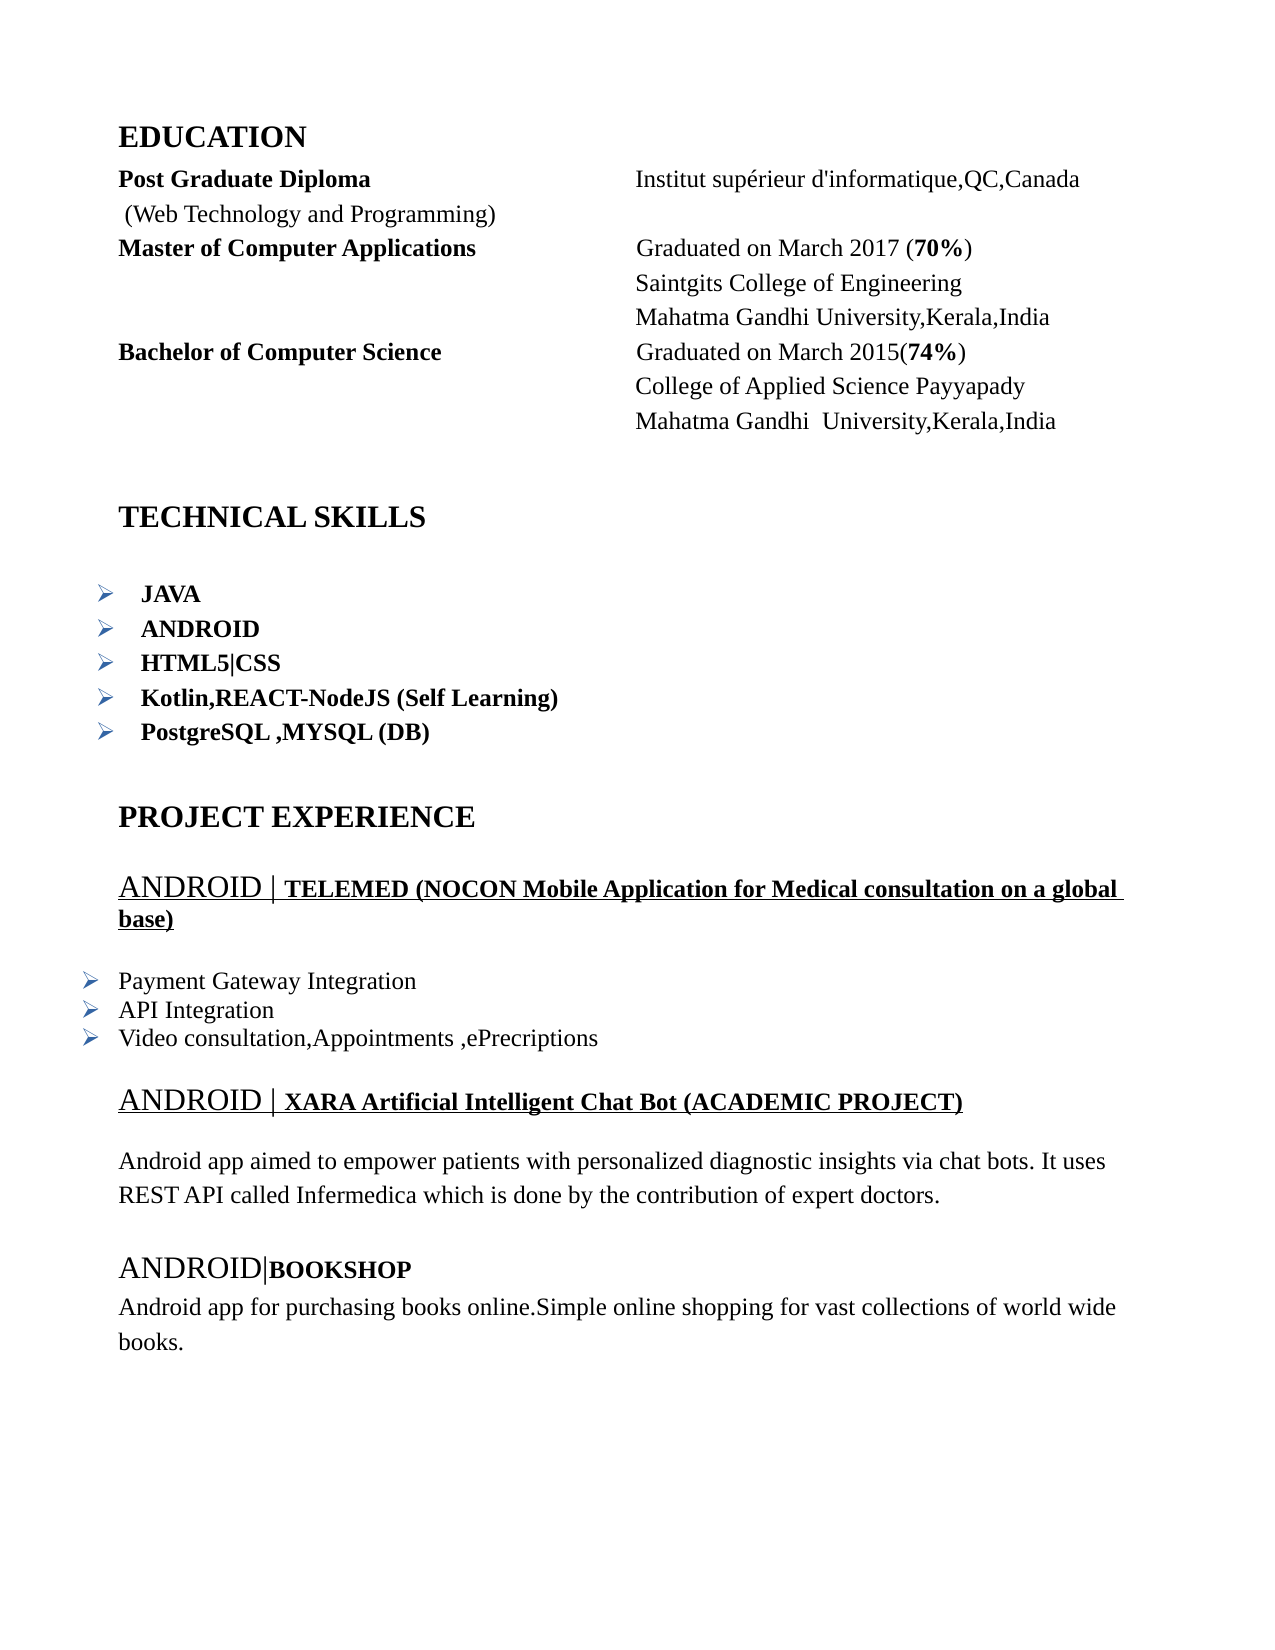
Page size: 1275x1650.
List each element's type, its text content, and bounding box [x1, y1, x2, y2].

list JAVA [96, 579, 1157, 608]
list Mahatma Gandhi University,Kerala,India [118, 406, 1157, 434]
subtitle API Integration [81, 995, 1157, 1023]
list Kotlin,REACT-NodeJS (Self Learning) [96, 683, 1157, 712]
subtitle Video consultation,Appointments ,ePrecriptions [81, 1023, 1157, 1052]
subtitle Payment Gateway Integration [81, 966, 1157, 995]
list Android app aimed to empower patients with personalized diagnostic insights via chat bots. It uses REST API called Infermedica which is done by the contribution of expert doctors. [118, 1146, 1157, 1209]
list HTML5|CSS [96, 648, 1157, 677]
subtitle ANDROID | XARA Artificial Intelligent Chat Bot (ACADEMIC PROJECT) [118, 1081, 1157, 1117]
subtitle EDUCATION [118, 118, 1157, 154]
list Bachelor of Computer Science Graduated on March 2015(74%) [118, 337, 1157, 366]
list Mahatma Gandhi University,Kerala,India [118, 302, 1157, 331]
subtitle TECHNICAL SKILLS [118, 499, 1157, 534]
list Post Graduate Diploma Institut supérieur d'informatique,QC,Canada (Web Technology and Programming) [118, 164, 1157, 228]
list PostgreSQL ,MYSQL (DB) [96, 717, 1157, 746]
list Saintgits College of Engineering [118, 268, 1157, 297]
list Android app for purchasing books online.Simple online shopping for vast collections of world wide books. [118, 1292, 1157, 1356]
list ANDROID|BOOKSHOP [118, 1249, 1157, 1285]
list Master of Computer Applications Graduated on March 2017 (70%) [118, 233, 1157, 262]
list College of Applied Science Payyapady [118, 371, 1157, 400]
list ANDROID [96, 614, 1157, 643]
subtitle ANDROID | TELEMED (NOCON Mobile Application for Medical consultation on a global base) [118, 868, 1157, 932]
subtitle PROJECT EXPERIENCE [118, 798, 1157, 834]
